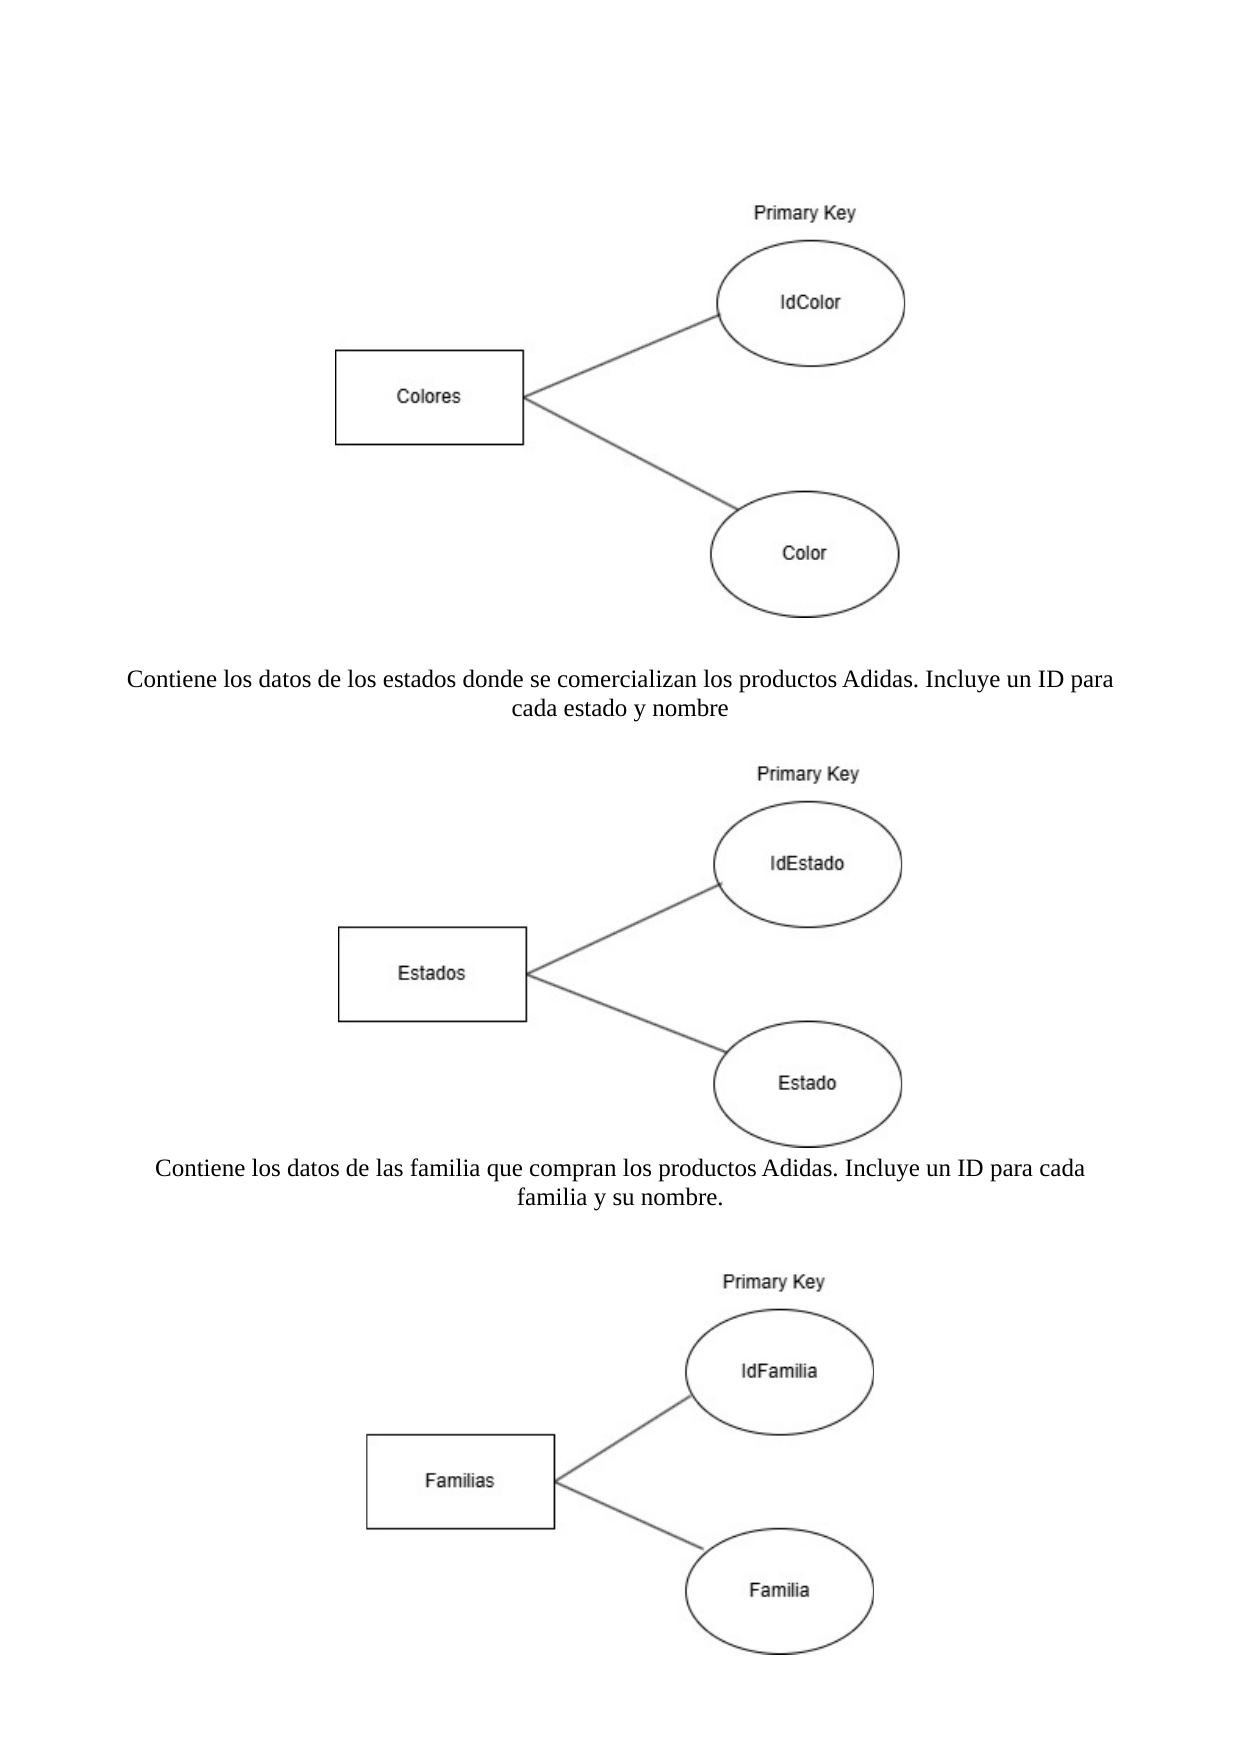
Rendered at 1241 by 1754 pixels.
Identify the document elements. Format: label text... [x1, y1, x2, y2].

picture [335, 190, 906, 618]
text Contiene los datos de las familia que compran los productos Adidas. Incluye un ID para cada familia y su nombre. [118, 1153, 1122, 1211]
text Contiene los datos de los estados donde se comercializan los productos Adidas. Incluye un ID para cada estado y nombre [118, 664, 1122, 722]
picture [338, 751, 903, 1148]
picture [366, 1259, 874, 1655]
